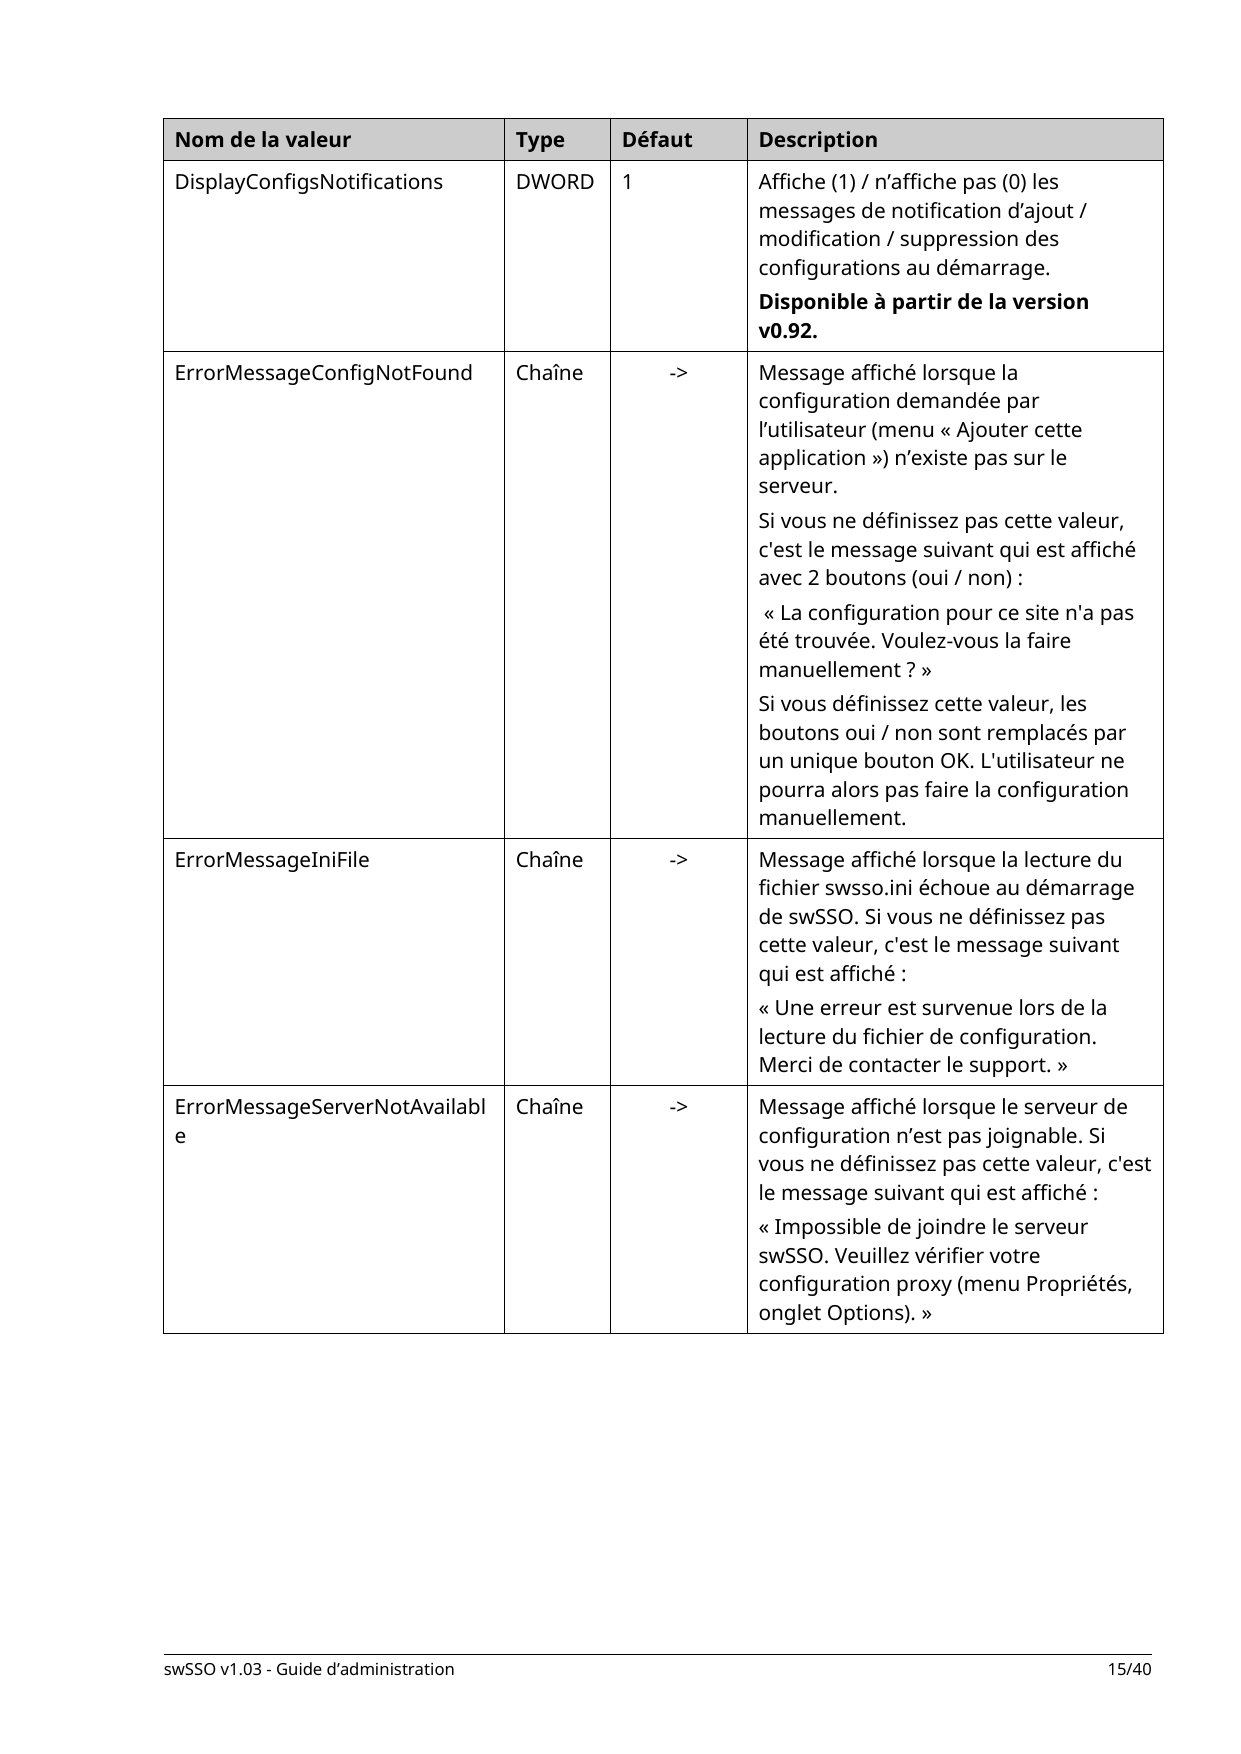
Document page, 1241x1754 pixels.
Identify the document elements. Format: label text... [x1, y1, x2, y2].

table_cell -> [611, 1086, 747, 1332]
table_header Défaut [611, 119, 747, 160]
table_cell 1 [611, 161, 747, 351]
table_cell Affiche (1) / n’affiche pas (0) les messages de notification d’ajout / modification / suppression des configurations au démarrage. Disponible à partir de la version v0.92. [748, 161, 1163, 351]
table_header Description [748, 119, 1163, 160]
table_cell DisplayConfigsNotifications [164, 161, 504, 351]
table_cell Chaîne [505, 1086, 610, 1332]
table_cell Message affiché lorsque la lecture du fichier swsso.ini échoue au démarrage de swSSO. Si vous ne définissez pas cette valeur, c'est le message suivant qui est affiché : « Une erreur est survenue lors de la lecture du fichier de configuration. Merci de contacter le support. » [748, 839, 1163, 1085]
table_header Type [505, 119, 610, 160]
table_cell ErrorMessageServerNotAvailable [164, 1086, 504, 1332]
table_cell Message affiché lorsque la configuration demandée par l’utilisateur (menu « Ajouter cette application ») n’existe pas sur le serveur. Si vous ne définissez pas cette valeur, c'est le message suivant qui est affiché avec 2 boutons (oui / non) : « La configuration pour ce site n'a pas été trouvée. Voulez-vous la faire manuellement ? » Si vous définissez cette valeur, les boutons oui / non sont remplacés par un unique bouton OK. L'utilisateur ne pourra alors pas faire la configuration manuellement. [748, 352, 1163, 838]
table_cell Message affiché lorsque le serveur de configuration n’est pas joignable. Si vous ne définissez pas cette valeur, c'est le message suivant qui est affiché : « Impossible de joindre le serveur swSSO. Veuillez vérifier votre configuration proxy (menu Propriétés, onglet Options). » [748, 1086, 1163, 1332]
table_cell -> [611, 352, 747, 838]
table_cell ErrorMessageConfigNotFound [164, 352, 504, 838]
table_cell DWORD [505, 161, 610, 351]
table_cell Chaîne [505, 839, 610, 1085]
table_cell -> [611, 839, 747, 1085]
table_cell ErrorMessageIniFile [164, 839, 504, 1085]
table_cell Chaîne [505, 352, 610, 838]
table_header Nom de la valeur [164, 119, 504, 160]
